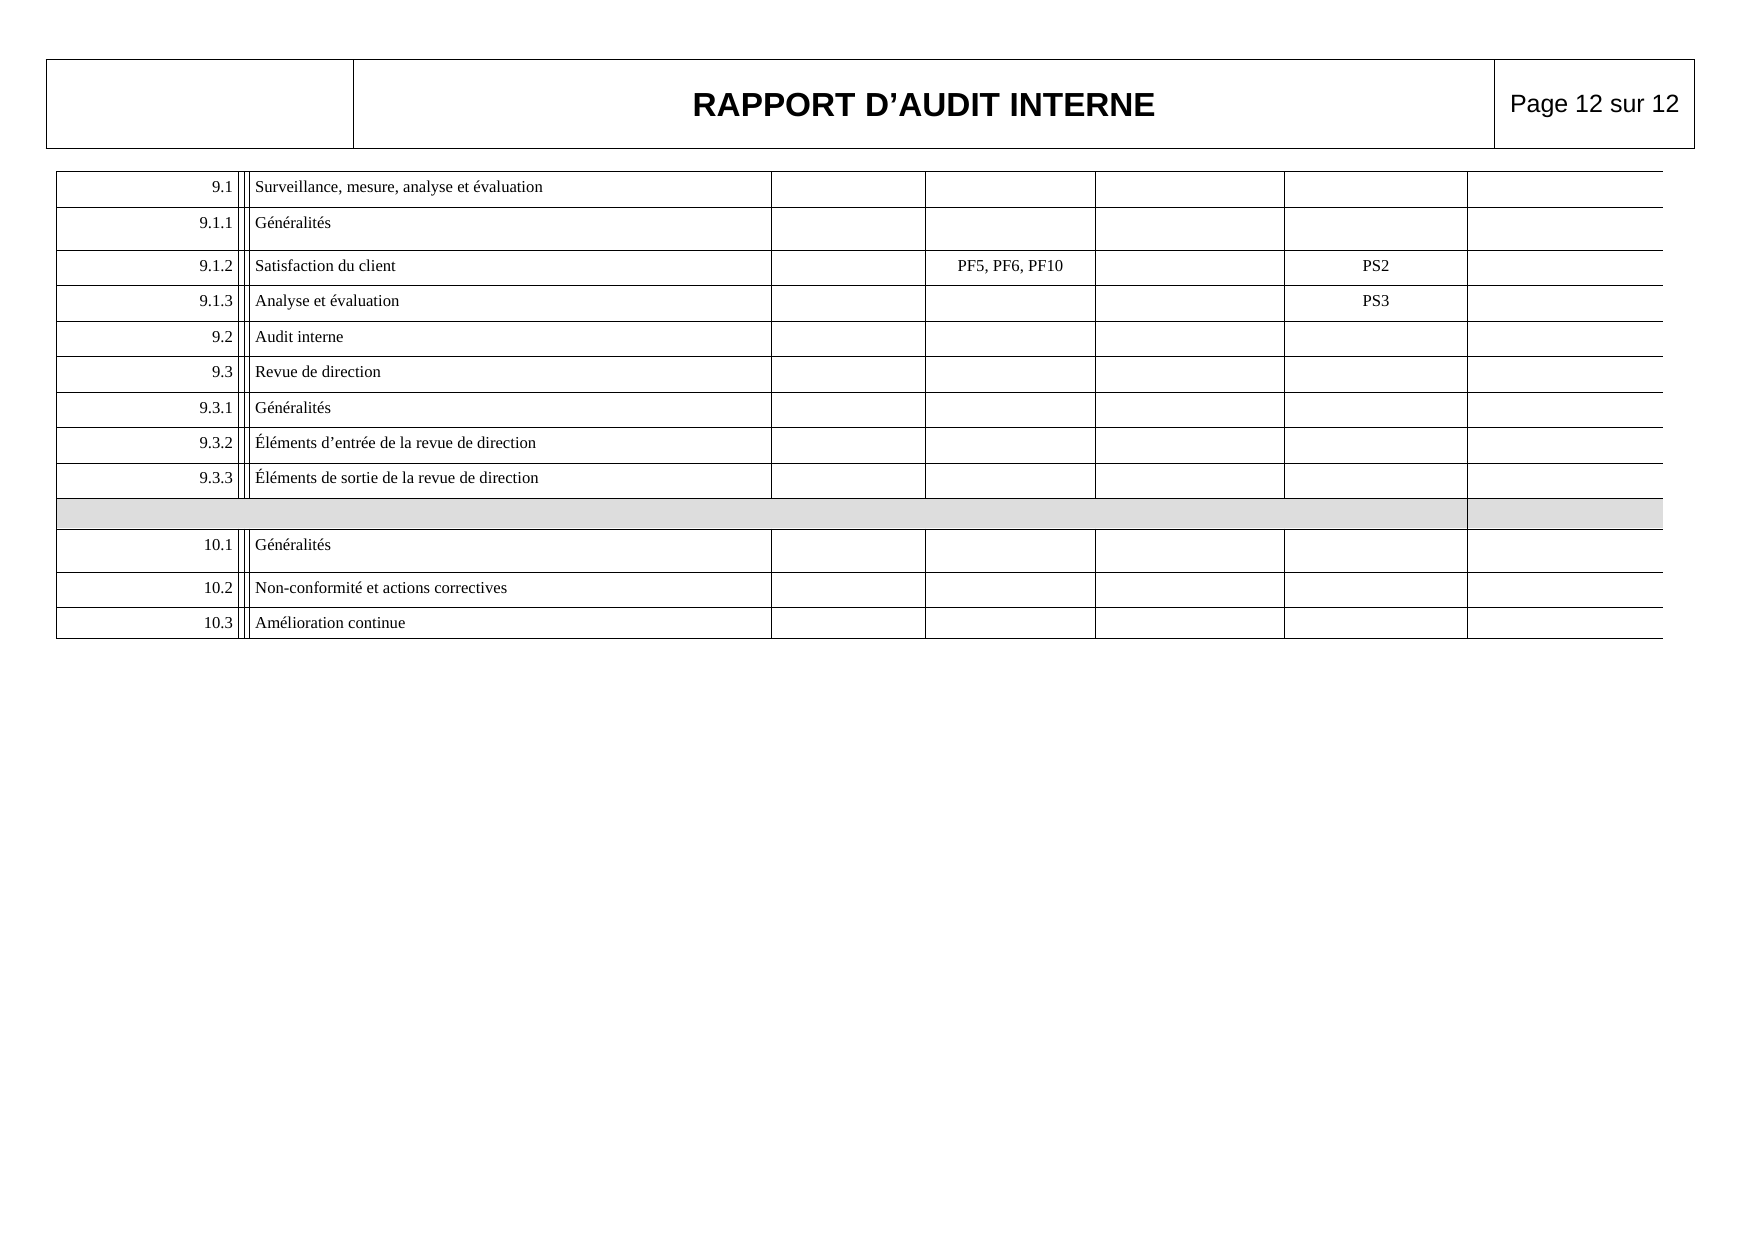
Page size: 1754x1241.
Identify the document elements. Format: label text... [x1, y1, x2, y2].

table_cell [1285, 573, 1467, 607]
table_cell [772, 322, 925, 356]
table_cell [1096, 251, 1284, 285]
table_cell PF5, PF6, PF10 [926, 251, 1095, 285]
table_cell [926, 428, 1095, 462]
table_cell 10.2 [57, 573, 238, 607]
table_cell 9.1.2 [57, 251, 238, 285]
table_cell [1096, 208, 1284, 250]
table_cell [1096, 530, 1284, 572]
table_cell [1285, 208, 1467, 250]
table_cell 9.1 [57, 172, 238, 207]
table_cell Éléments de sortie de la revue de direction [250, 464, 771, 498]
table_cell [239, 428, 244, 462]
table_cell [1285, 393, 1467, 427]
table_cell [245, 530, 249, 572]
table_cell [772, 608, 925, 638]
table_cell Surveillance, mesure, analyse et évaluation [250, 172, 771, 207]
table_cell [1285, 428, 1467, 462]
table_cell PS3 [1285, 286, 1467, 321]
table_cell [239, 573, 244, 607]
table_cell Éléments d’entrée de la revue de direction [250, 428, 771, 462]
table_cell [1468, 172, 1663, 207]
table_cell [239, 322, 244, 356]
table_cell [1468, 499, 1663, 528]
table_cell [1096, 172, 1284, 207]
table_cell [926, 393, 1095, 427]
table_cell [1468, 251, 1663, 285]
table_cell 9.1.1 [57, 208, 238, 250]
table_cell [772, 464, 925, 498]
table_cell [1468, 322, 1663, 356]
table_cell [1285, 530, 1467, 572]
table_cell [926, 530, 1095, 572]
table_cell [926, 464, 1095, 498]
table_cell [1096, 573, 1284, 607]
table_cell [1468, 573, 1663, 607]
table_cell 9.2 [57, 322, 238, 356]
table_cell [1285, 464, 1467, 498]
table_cell [57, 499, 1467, 528]
table_cell [245, 286, 249, 321]
table_cell [772, 286, 925, 321]
table_cell [1468, 428, 1663, 462]
table_cell [1096, 357, 1284, 392]
table_cell [1096, 393, 1284, 427]
table_cell [239, 286, 244, 321]
table_cell Audit interne [250, 322, 771, 356]
table_cell [245, 208, 249, 250]
table_cell [1096, 286, 1284, 321]
table_cell 9.3.2 [57, 428, 238, 462]
table_cell [926, 357, 1095, 392]
table_cell [245, 428, 249, 462]
table_cell [239, 172, 244, 207]
table_cell Non-conformité et actions correctives [250, 573, 771, 607]
table_cell [926, 322, 1095, 356]
table_cell [1285, 357, 1467, 392]
table_cell [1285, 608, 1467, 638]
table_cell [239, 208, 244, 250]
table_cell [1285, 172, 1467, 207]
table_cell [772, 428, 925, 462]
table_cell [772, 393, 925, 427]
table_cell Généralités [250, 393, 771, 427]
table_cell 9.3.1 [57, 393, 238, 427]
table_cell 9.3 [57, 357, 238, 392]
table_cell [239, 357, 244, 392]
table_cell [926, 286, 1095, 321]
table_cell [772, 251, 925, 285]
table_cell [1468, 357, 1663, 392]
table_cell [926, 172, 1095, 207]
table_cell 9.3.3 [57, 464, 238, 498]
table_cell [245, 393, 249, 427]
table_cell [926, 573, 1095, 607]
table_cell [239, 530, 244, 572]
table_cell [239, 393, 244, 427]
table_cell PS2 [1285, 251, 1467, 285]
table_cell [245, 357, 249, 392]
table_cell [1468, 530, 1663, 572]
table_cell [1468, 208, 1663, 250]
table_cell [1096, 428, 1284, 462]
table_cell [239, 464, 244, 498]
table_cell [772, 357, 925, 392]
table_cell Généralités [250, 208, 771, 250]
table_cell [245, 322, 249, 356]
table_cell [772, 530, 925, 572]
table_cell 10.3 [57, 608, 238, 638]
table_cell [772, 208, 925, 250]
table_cell [1468, 464, 1663, 498]
table_cell [1096, 464, 1284, 498]
table_cell Généralités [250, 530, 771, 572]
table_cell Satisfaction du client [250, 251, 771, 285]
table_cell [1285, 322, 1467, 356]
table_cell [926, 208, 1095, 250]
table_cell [245, 573, 249, 607]
table_cell [1096, 608, 1284, 638]
table_cell Analyse et évaluation [250, 286, 771, 321]
table_cell [1468, 393, 1663, 427]
table_cell [239, 251, 244, 285]
table_cell [772, 172, 925, 207]
table_cell 9.1.3 [57, 286, 238, 321]
table_cell [772, 573, 925, 607]
table_cell [1468, 608, 1663, 638]
table_cell [245, 608, 249, 638]
table_cell [1096, 322, 1284, 356]
table_cell [245, 464, 249, 498]
table_cell [926, 608, 1095, 638]
table_cell [1468, 286, 1663, 321]
table_cell Revue de direction [250, 357, 771, 392]
table_cell [245, 172, 249, 207]
table_cell [245, 251, 249, 285]
table_cell [239, 608, 244, 638]
table_cell Amélioration continue [250, 608, 771, 638]
table_cell 10.1 [57, 530, 238, 572]
